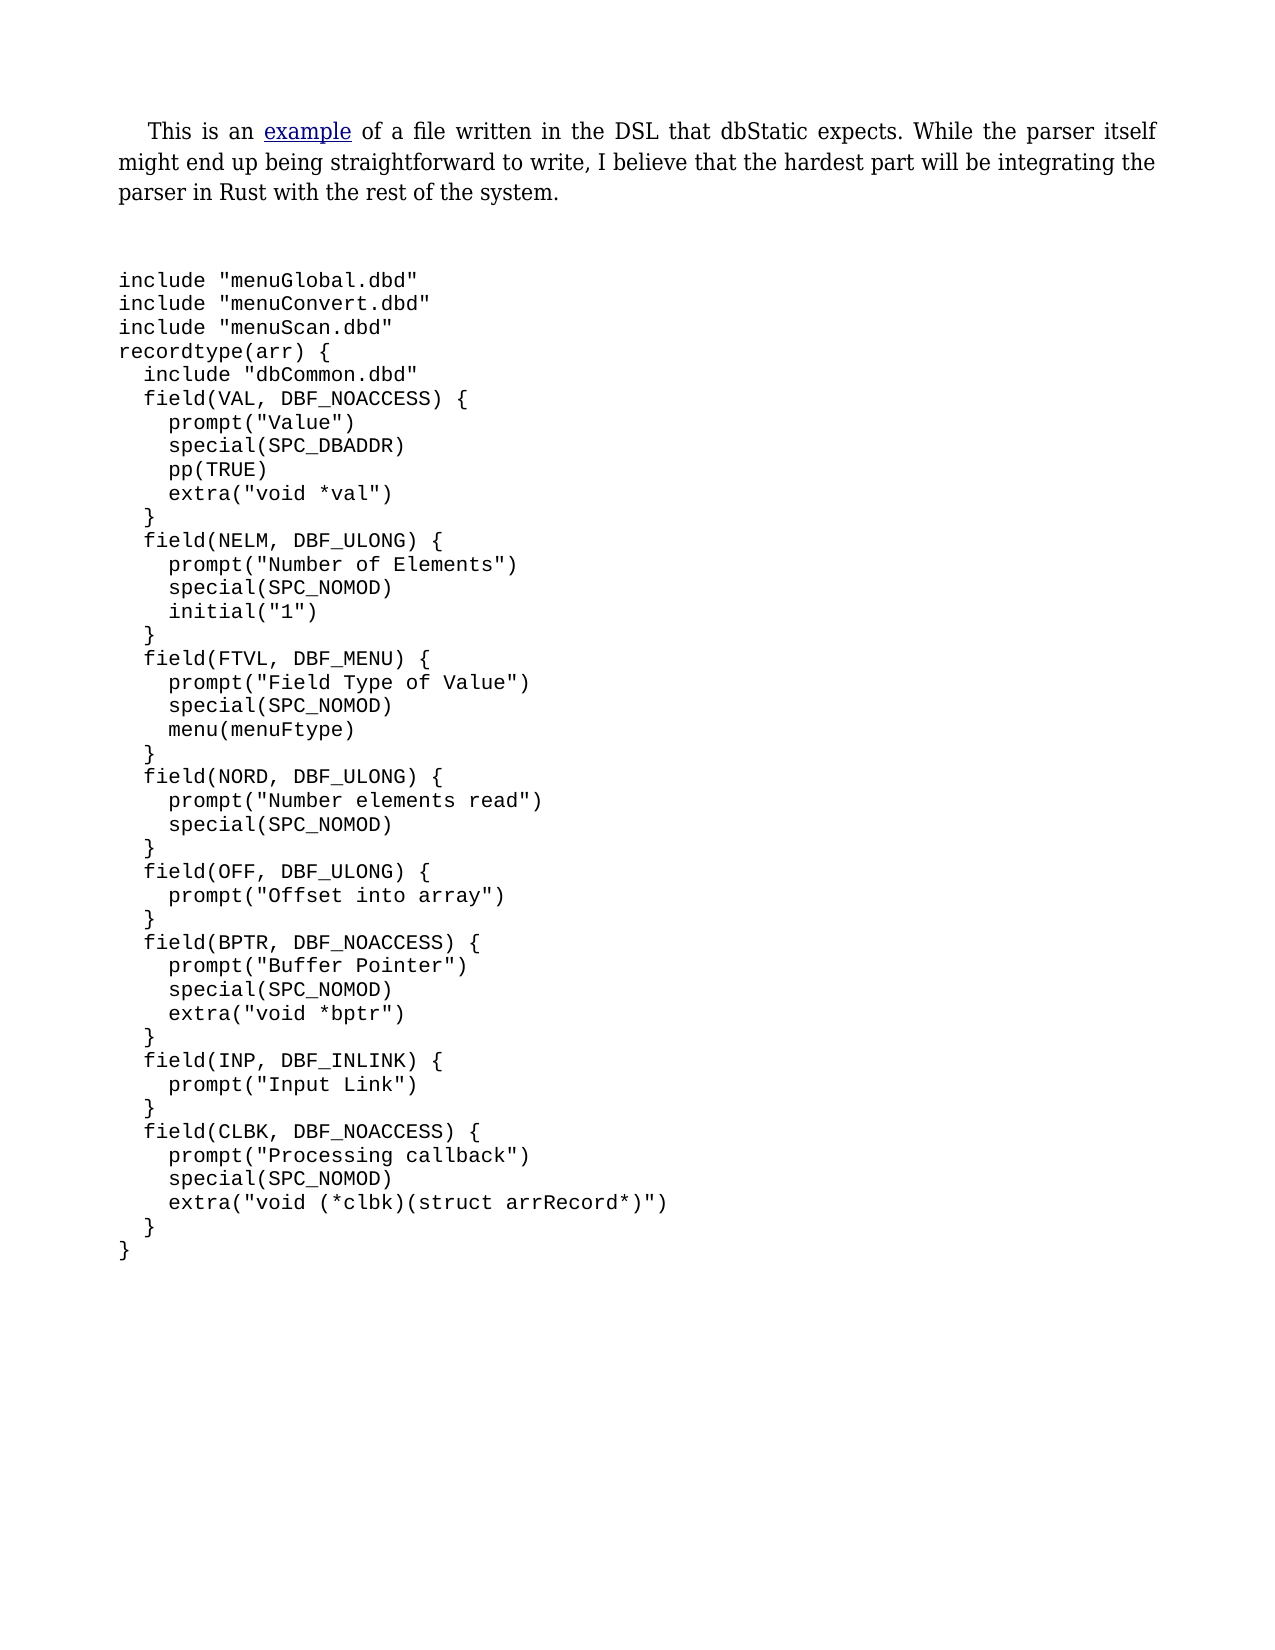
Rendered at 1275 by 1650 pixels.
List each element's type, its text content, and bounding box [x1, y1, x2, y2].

text field(FTVL, DBF_MENU) { [118, 648, 1157, 672]
text pp(TRUE) [118, 459, 1157, 483]
text } [118, 1216, 1157, 1239]
text special(SPC_NOMOD) [118, 1168, 1157, 1192]
text } [118, 1026, 1157, 1050]
text field(VAL, DBF_NOACCESS) { [118, 388, 1157, 412]
text prompt("Input Link") [118, 1074, 1157, 1097]
text This is an example of a file written in the DSL that dbStatic expects. While the parser itself might end up being straightforward to write, I believe that the hardest part will be integrating the parser in Rust with the rest of the system. [118, 118, 1157, 206]
text special(SPC_NOMOD) [118, 979, 1157, 1003]
text special(SPC_NOMOD) [118, 695, 1157, 719]
text prompt("Buffer Pointer") [118, 956, 1157, 979]
text } [118, 506, 1157, 530]
text prompt("Field Type of Value") [118, 672, 1157, 695]
text special(SPC_NOMOD) [118, 577, 1157, 601]
text } [118, 837, 1157, 861]
text prompt("Number elements read") [118, 790, 1157, 814]
text field(CLBK, DBF_NOACCESS) { [118, 1121, 1157, 1145]
text field(NELM, DBF_ULONG) { [118, 530, 1157, 553]
text prompt("Processing callback") [118, 1145, 1157, 1168]
text prompt("Value") [118, 412, 1157, 435]
text field(BPTR, DBF_NOACCESS) { [118, 932, 1157, 956]
text prompt("Number of Elements") [118, 553, 1157, 577]
text special(SPC_NOMOD) [118, 814, 1157, 837]
text } [118, 1239, 1157, 1263]
text extra("void (*clbk)(struct arrRecord*)") [118, 1192, 1157, 1216]
text } [118, 743, 1157, 766]
text field(NORD, DBF_ULONG) { [118, 766, 1157, 790]
text prompt("Offset into array") [118, 884, 1157, 908]
text field(INP, DBF_INLINK) { [118, 1050, 1157, 1074]
text menu(menuFtype) [118, 719, 1157, 743]
text extra("void *val") [118, 483, 1157, 506]
text } [118, 624, 1157, 648]
text recordtype(arr) { [118, 341, 1157, 364]
text field(OFF, DBF_ULONG) { [118, 861, 1157, 884]
text } [118, 908, 1157, 932]
text initial("1") [118, 601, 1157, 624]
text include "dbCommon.dbd" [118, 364, 1157, 388]
text } [118, 1097, 1157, 1121]
text include "menuGlobal.dbd" [118, 270, 1157, 293]
text include "menuConvert.dbd" [118, 293, 1157, 317]
text extra("void *bptr") [118, 1003, 1157, 1026]
text include "menuScan.dbd" [118, 317, 1157, 341]
text special(SPC_DBADDR) [118, 435, 1157, 459]
